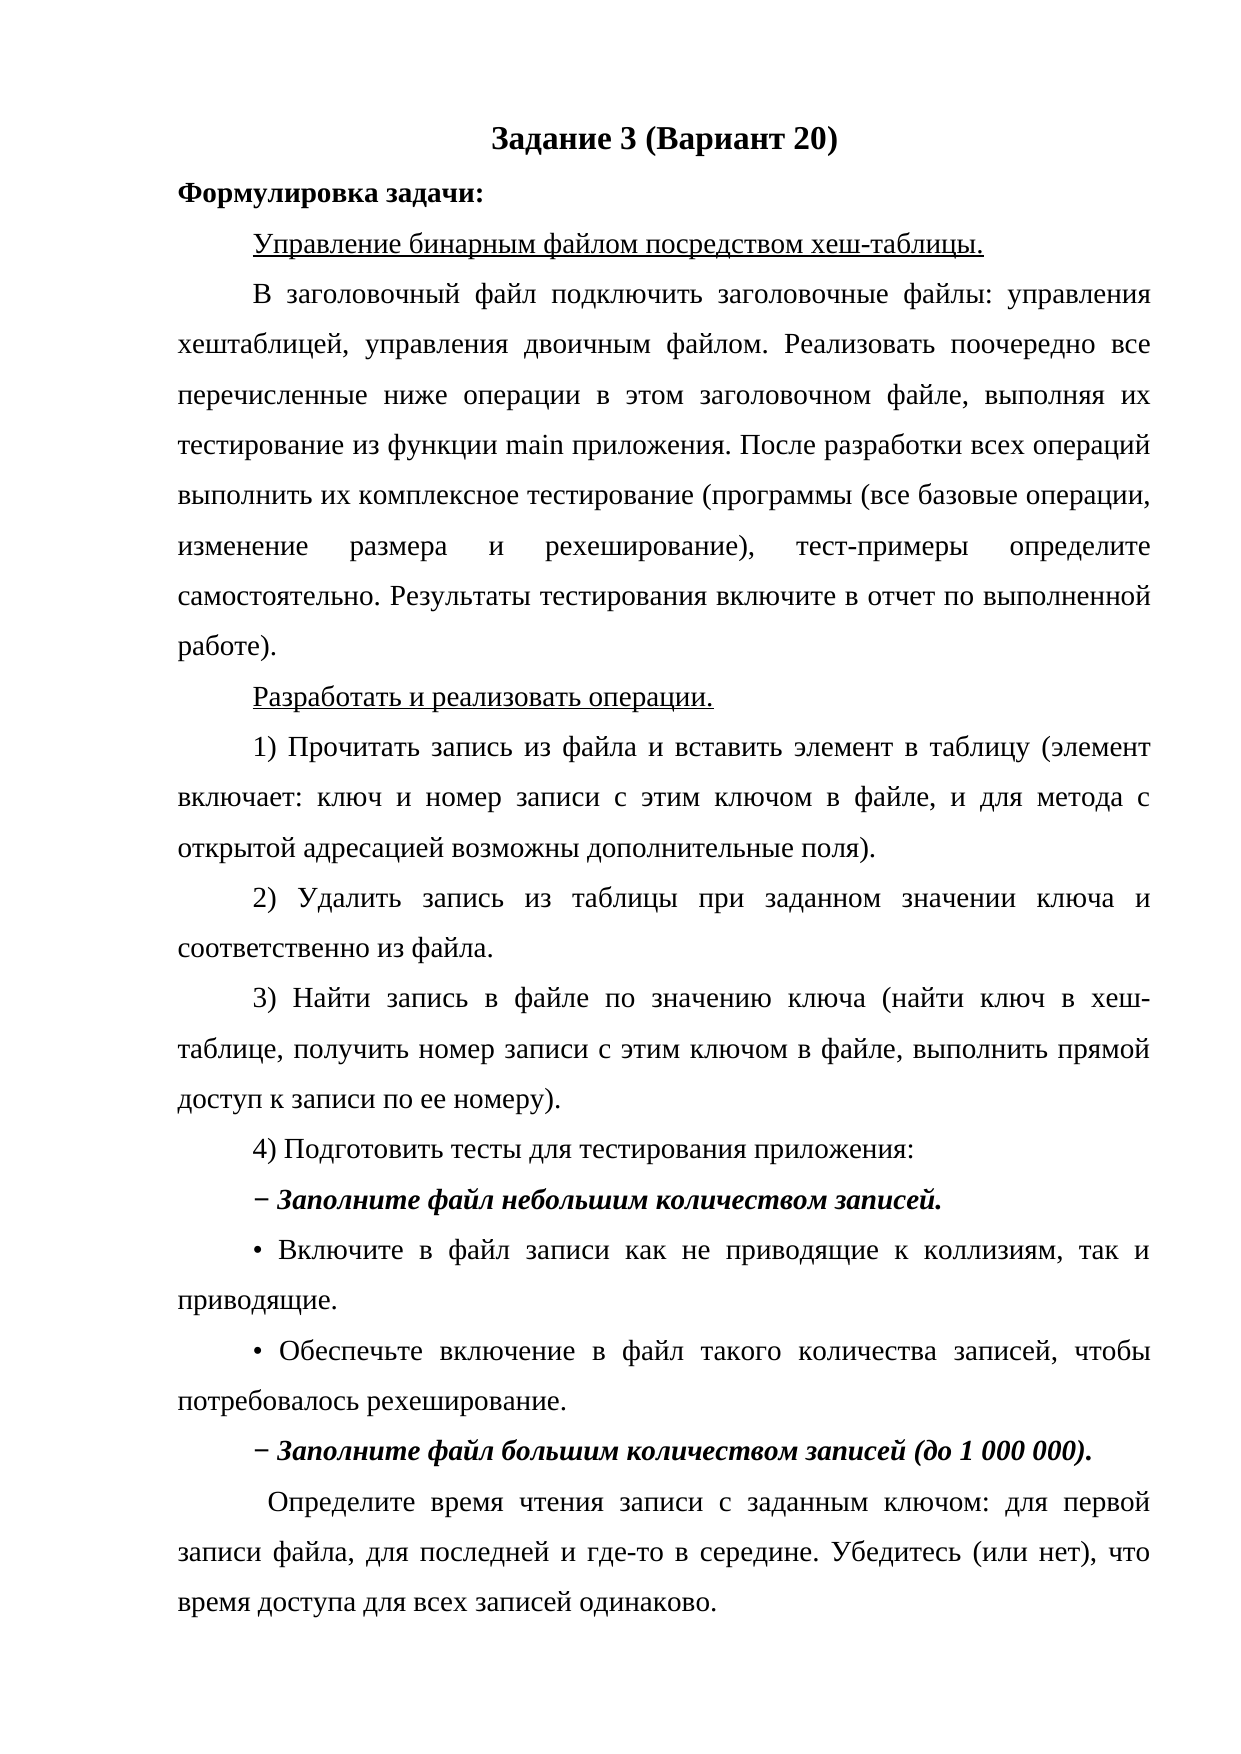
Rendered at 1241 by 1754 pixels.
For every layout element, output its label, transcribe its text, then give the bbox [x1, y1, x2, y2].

text • Включите в файл записи как не приводящие к коллизиям, так и приводящие. [177, 1232, 1152, 1316]
text − Заполните файл небольшим количеством записей. [177, 1182, 1152, 1215]
text Задание 3 (Вариант 20) [177, 118, 1152, 156]
text Определите время чтения записи с заданным ключом: для первой записи файла, для последней и где-то в середине. Убедитесь (или нет), что время доступа для всех записей одинаково. [177, 1484, 1152, 1618]
text Управление бинарным файлом посредством хеш-таблицы. [177, 226, 1152, 259]
text 2) Удалить запись из таблицы при заданном значении ключа и соответственно из файла. [177, 880, 1152, 964]
text Разработать и реализовать операции. [177, 679, 1152, 712]
text В заголовочный файл подключить заголовочные файлы: управления хештаблицей, управления двоичным файлом. Реализовать поочередно все перечисленные ниже операции в этом заголовочном файле, выполняя их тестирование из функции main приложения. После разработки всех операций выполнить их комплексное тестирование (программы (все базовые операции, изменение размера и рехеширование), тест-примеры определите самостоятельно. Результаты тестирования включите в отчет по выполненной работе). [177, 276, 1152, 662]
text 4) Подготовить тесты для тестирования приложения: [177, 1132, 1152, 1165]
text 3) Найти запись в файле по значению ключа (найти ключ в хеш-таблице, получить номер записи с этим ключом в файле, выполнить прямой доступ к записи по ее номеру). [177, 981, 1152, 1115]
text − Заполните файл большим количеством записей (до 1 000 000). [177, 1433, 1152, 1467]
text Формулировка задачи: [177, 176, 1152, 209]
text • Обеспечьте включение в файл такого количества записей, чтобы потребовалось рехеширование. [177, 1333, 1152, 1417]
text 1) Прочитать запись из файла и вставить элемент в таблицу (элемент включает: ключ и номер записи с этим ключом в файле, и для метода с открытой адресацией возможны дополнительные поля). [177, 729, 1152, 863]
